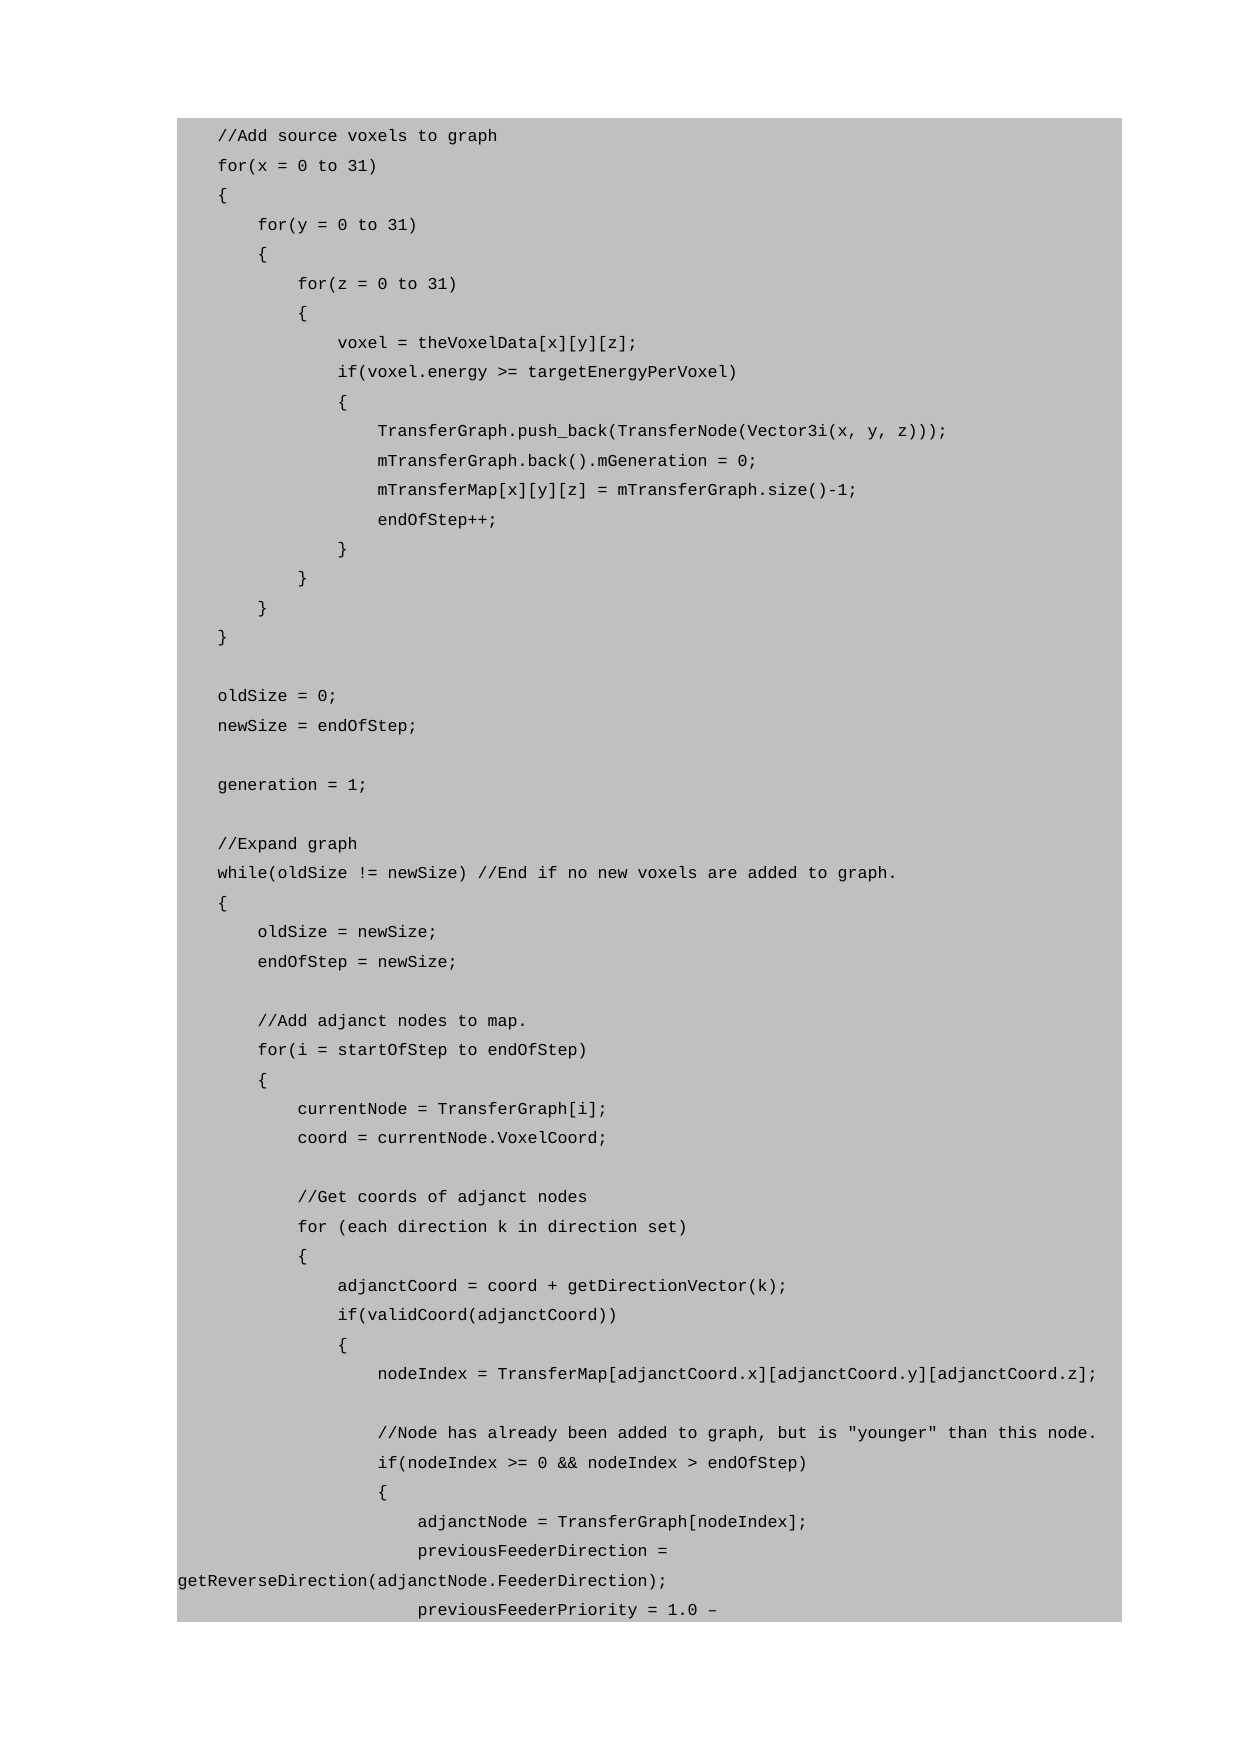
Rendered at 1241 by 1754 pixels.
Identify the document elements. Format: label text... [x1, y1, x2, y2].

text currentNode = TransferGraph[i]; [177, 1091, 1122, 1120]
text for(x = 0 to 31) [177, 148, 1122, 177]
text TransferGraph.push_back(TransferNode(Vector3i(x, y, z))); [177, 413, 1122, 442]
text { [177, 884, 1122, 914]
text for(i = startOfStep to endOfStep) [177, 1032, 1122, 1061]
text if(voxel.energy >= targetEnergyPerVoxel) [177, 354, 1122, 383]
text previousFeederDirection = getReverseDirection(adjanctNode.FeederDirection); [177, 1533, 1122, 1592]
text } [177, 619, 1122, 649]
text { [177, 177, 1122, 207]
text oldSize = 0; [177, 678, 1122, 708]
text adjanctCoord = coord + getDirectionVector(k); [177, 1268, 1122, 1297]
text { [177, 383, 1122, 413]
text for(z = 0 to 31) [177, 266, 1122, 295]
text //Expand graph [177, 826, 1122, 855]
text { [177, 1327, 1122, 1356]
text newSize = endOfStep; [177, 708, 1122, 737]
text nodeIndex = TransferMap[adjanctCoord.x][adjanctCoord.y][adjanctCoord.z]; [177, 1356, 1122, 1386]
text { [177, 1061, 1122, 1091]
text generation = 1; [177, 767, 1122, 796]
text while(oldSize != newSize) //End if no new voxels are added to graph. [177, 855, 1122, 884]
text if(validCoord(adjanctCoord)) [177, 1297, 1122, 1327]
text oldSize = newSize; [177, 914, 1122, 943]
text for (each direction k in direction set) [177, 1209, 1122, 1238]
text mTransferGraph.back().mGeneration = 0; [177, 442, 1122, 472]
text } [177, 560, 1122, 590]
text //Node has already been added to graph, but is "younger" than this node. [177, 1415, 1122, 1445]
text { [177, 236, 1122, 266]
text //Get coords of adjanct nodes [177, 1179, 1122, 1209]
text for(y = 0 to 31) [177, 207, 1122, 236]
text if(nodeIndex >= 0 && nodeIndex > endOfStep) [177, 1445, 1122, 1474]
text endOfStep++; [177, 501, 1122, 531]
text { [177, 295, 1122, 324]
text } [177, 590, 1122, 619]
text endOfStep = newSize; [177, 943, 1122, 973]
text { [177, 1474, 1122, 1504]
text voxel = theVoxelData[x][y][z]; [177, 324, 1122, 354]
text adjanctNode = TransferGraph[nodeIndex]; [177, 1504, 1122, 1533]
text mTransferMap[x][y][z] = mTransferGraph.size()-1; [177, 472, 1122, 501]
text //Add adjanct nodes to map. [177, 1002, 1122, 1032]
text coord = currentNode.VoxelCoord; [177, 1120, 1122, 1150]
text { [177, 1238, 1122, 1268]
text //Add source voxels to graph [177, 118, 1122, 148]
text previousFeederPriority = 1.0 – [177, 1592, 1122, 1622]
text } [177, 531, 1122, 560]
